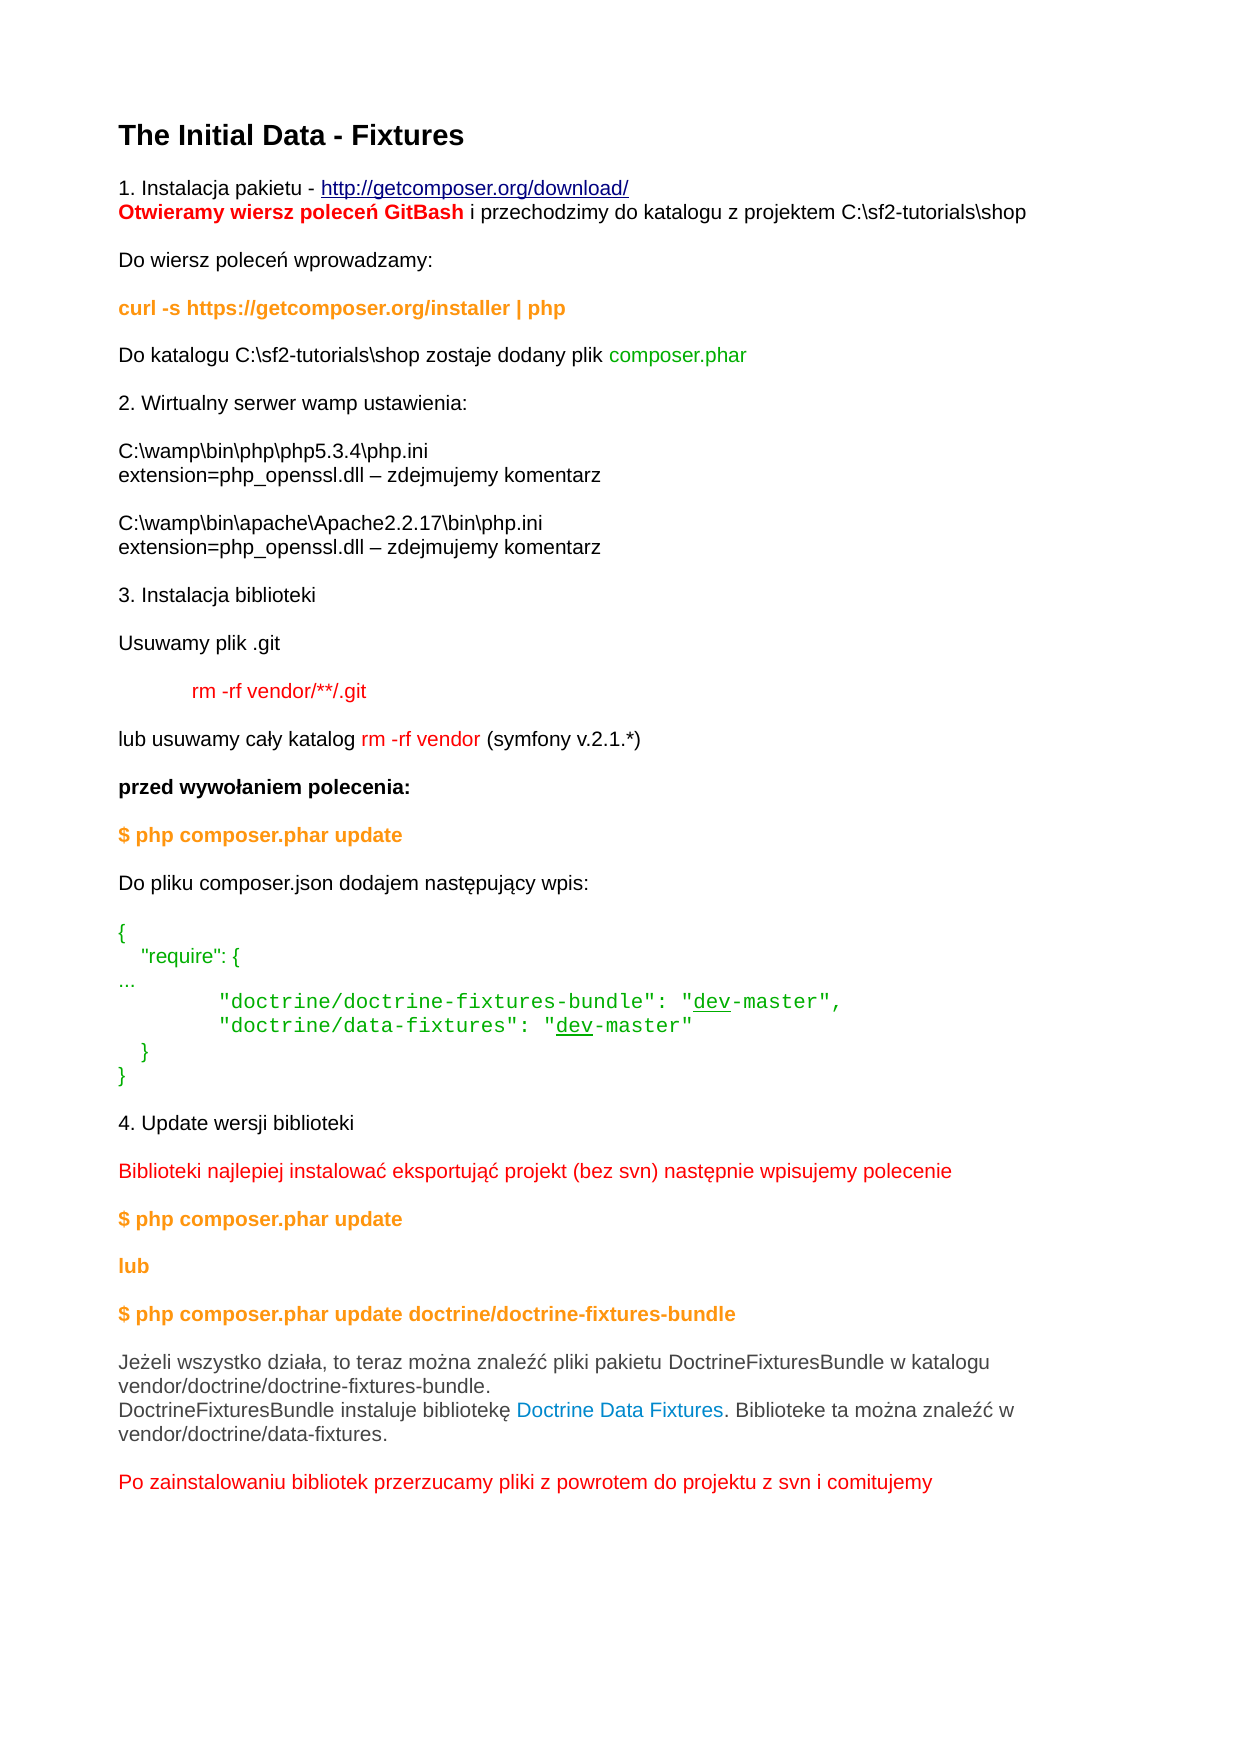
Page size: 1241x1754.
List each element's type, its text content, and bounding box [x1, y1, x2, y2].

text DoctrineFixturesBundle instaluje bibliotekę Doctrine Data Fixtures. Biblioteke ta można znaleźć w [118, 1398, 1122, 1422]
text Do wiersz poleceń wprowadzamy: [118, 247, 1122, 271]
text 3. Instalacja biblioteki [118, 583, 1122, 607]
text Jeżeli wszystko działa, to teraz można znaleźć pliki pakietu DoctrineFixturesBundle w katalogu [118, 1350, 1122, 1374]
text Usuwamy plik .git [118, 631, 1122, 655]
text "doctrine/doctrine-fixtures-bundle": "dev-master", [118, 991, 1122, 1015]
text { [118, 919, 1122, 943]
text "require": { [118, 943, 1122, 967]
text Do katalogu C:\sf2-tutorials\shop zostaje dodany plik composer.phar [118, 343, 1122, 367]
text } [118, 1063, 1122, 1087]
text 4. Update wersji biblioteki [118, 1111, 1122, 1134]
text ... [118, 967, 1122, 991]
text Po zainstalowaniu bibliotek przerzucamy pliki z powrotem do projektu z svn i comitujemy [118, 1470, 1122, 1494]
text $ php composer.phar update doctrine/doctrine-fixtures-bundle [118, 1302, 1122, 1326]
text rm -rf vendor/**/.git [118, 679, 1122, 703]
text extension=php_openssl.dll – zdejmujemy komentarz [118, 535, 1122, 559]
text vendor/doctrine/data-fixtures. [118, 1422, 1122, 1446]
text C:\wamp\bin\apache\Apache2.2.17\bin\php.ini [118, 511, 1122, 535]
text The Initial Data - Fixtures [118, 118, 1122, 152]
text 2. Wirtualny serwer wamp ustawienia: [118, 391, 1122, 415]
text przed wywołaniem polecenia: [118, 774, 1122, 798]
text C:\wamp\bin\php\php5.3.4\php.ini [118, 439, 1122, 463]
text 1. Instalacja pakietu - http://getcomposer.org/download/ [118, 176, 1122, 199]
text extension=php_openssl.dll – zdejmujemy komentarz [118, 463, 1122, 487]
text $ php composer.phar update [118, 1206, 1122, 1230]
text } [118, 1039, 1122, 1063]
text Otwieramy wiersz poleceń GitBash i przechodzimy do katalogu z projektem C:\sf2-tutorials\shop [118, 199, 1122, 223]
text vendor/doctrine/doctrine-fixtures-bundle. [118, 1374, 1122, 1398]
text $ php composer.phar update [118, 822, 1122, 846]
text curl -s https://getcomposer.org/installer | php [118, 295, 1122, 319]
text lub [118, 1254, 1122, 1278]
text lub usuwamy cały katalog rm -rf vendor (symfony v.2.1.*) [118, 727, 1122, 751]
text "doctrine/data-fixtures": "dev-master" [118, 1015, 1122, 1039]
text Biblioteki najlepiej instalować eksportująć projekt (bez svn) następnie wpisujemy polecenie [118, 1158, 1122, 1182]
text Do pliku composer.json dodajem następujący wpis: [118, 870, 1122, 894]
